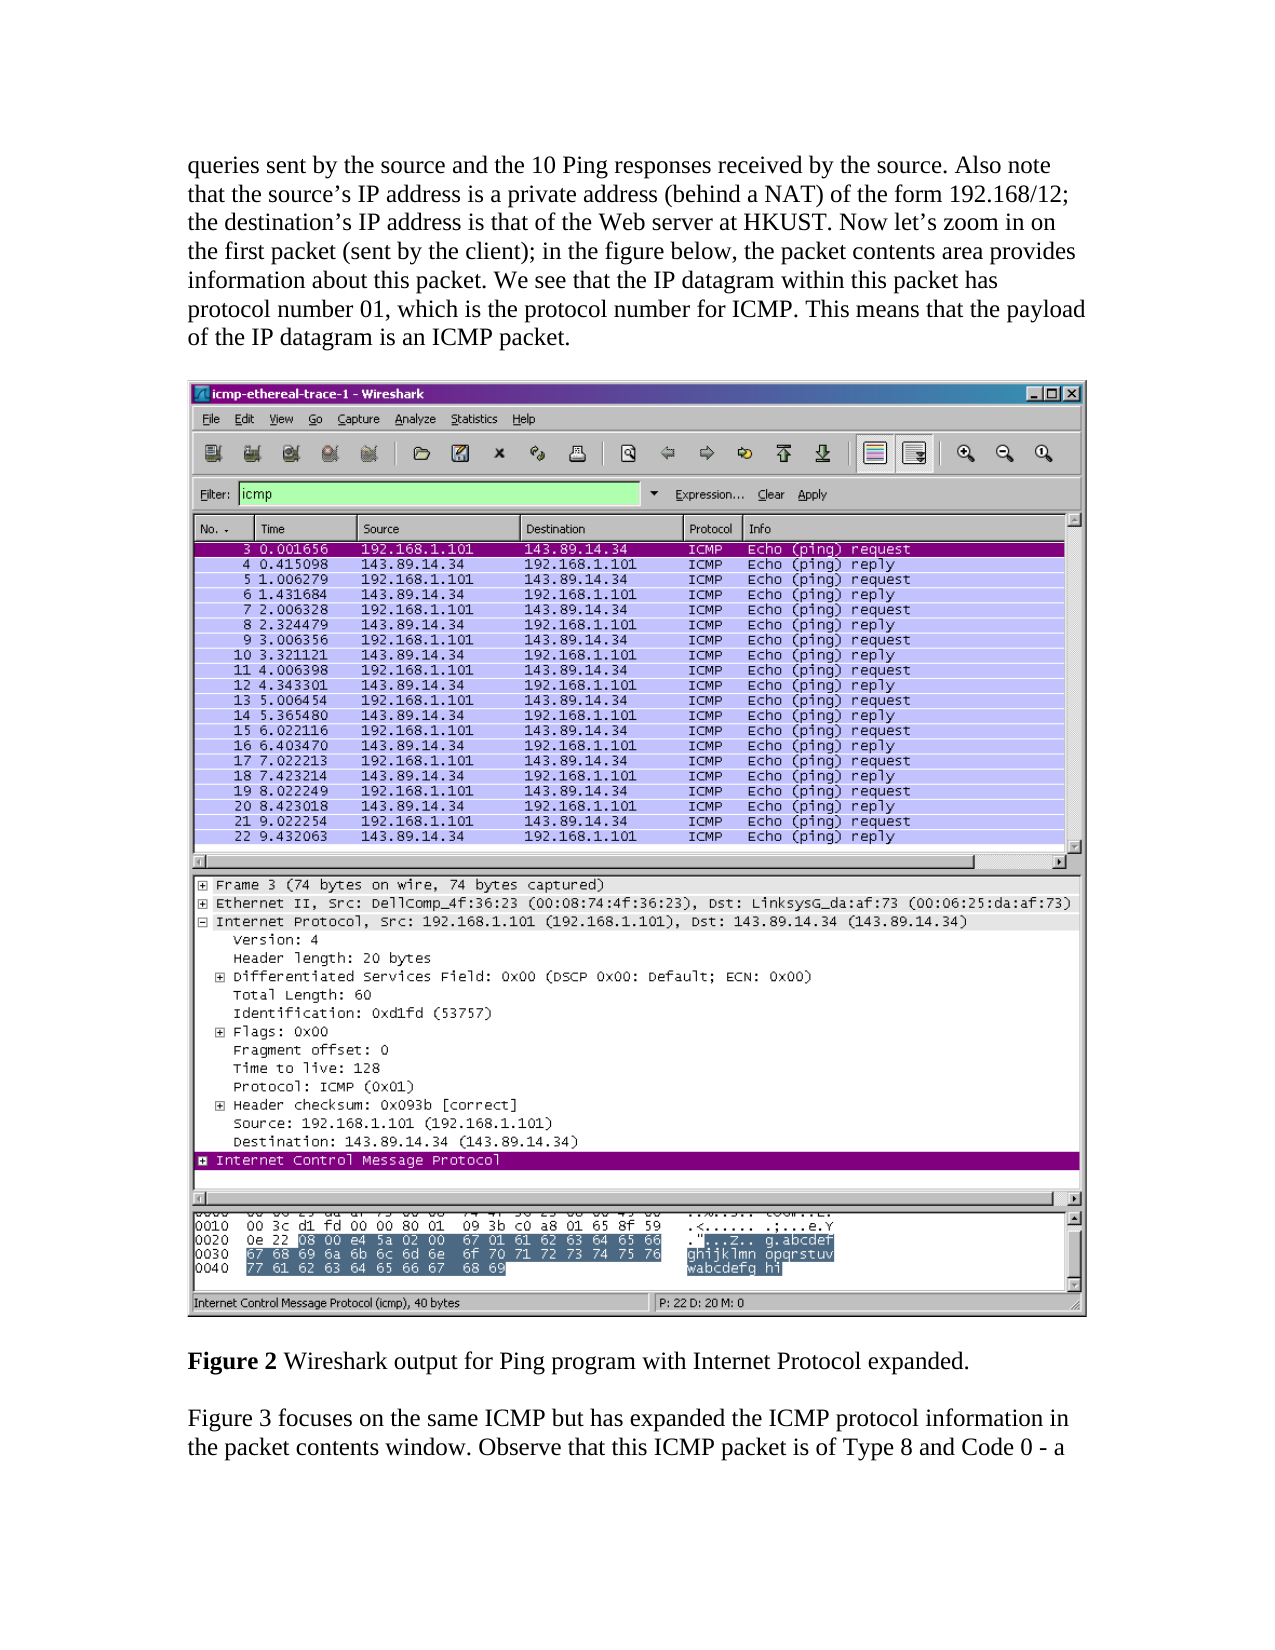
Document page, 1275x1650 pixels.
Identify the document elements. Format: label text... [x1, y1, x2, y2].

text Figure 2 Wireshark output for Ping program with Internet Protocol expanded. [187, 1346, 1087, 1374]
text queries sent by the source and the 10 Ping responses received by the source. Also note that the source’s IP address is a private address (behind a NAT) of the form 192.168/12; the destination’s IP address is that of the Web server at HKUST. Now let’s zoom in on the first packet (sent by the client); in the figure below, the packet contents area provides information about this packet. We see that the IP datagram within this packet has protocol number 01, which is the protocol number for ICMP. This means that the payload of the IP datagram is an ICMP packet. [187, 150, 1087, 351]
text Figure 3 focuses on the same ICMP but has expanded the ICMP protocol information in the packet contents window. Observe that this ICMP packet is of Type 8 and Code 0 - a [187, 1403, 1087, 1461]
picture [187, 380, 1087, 1317]
